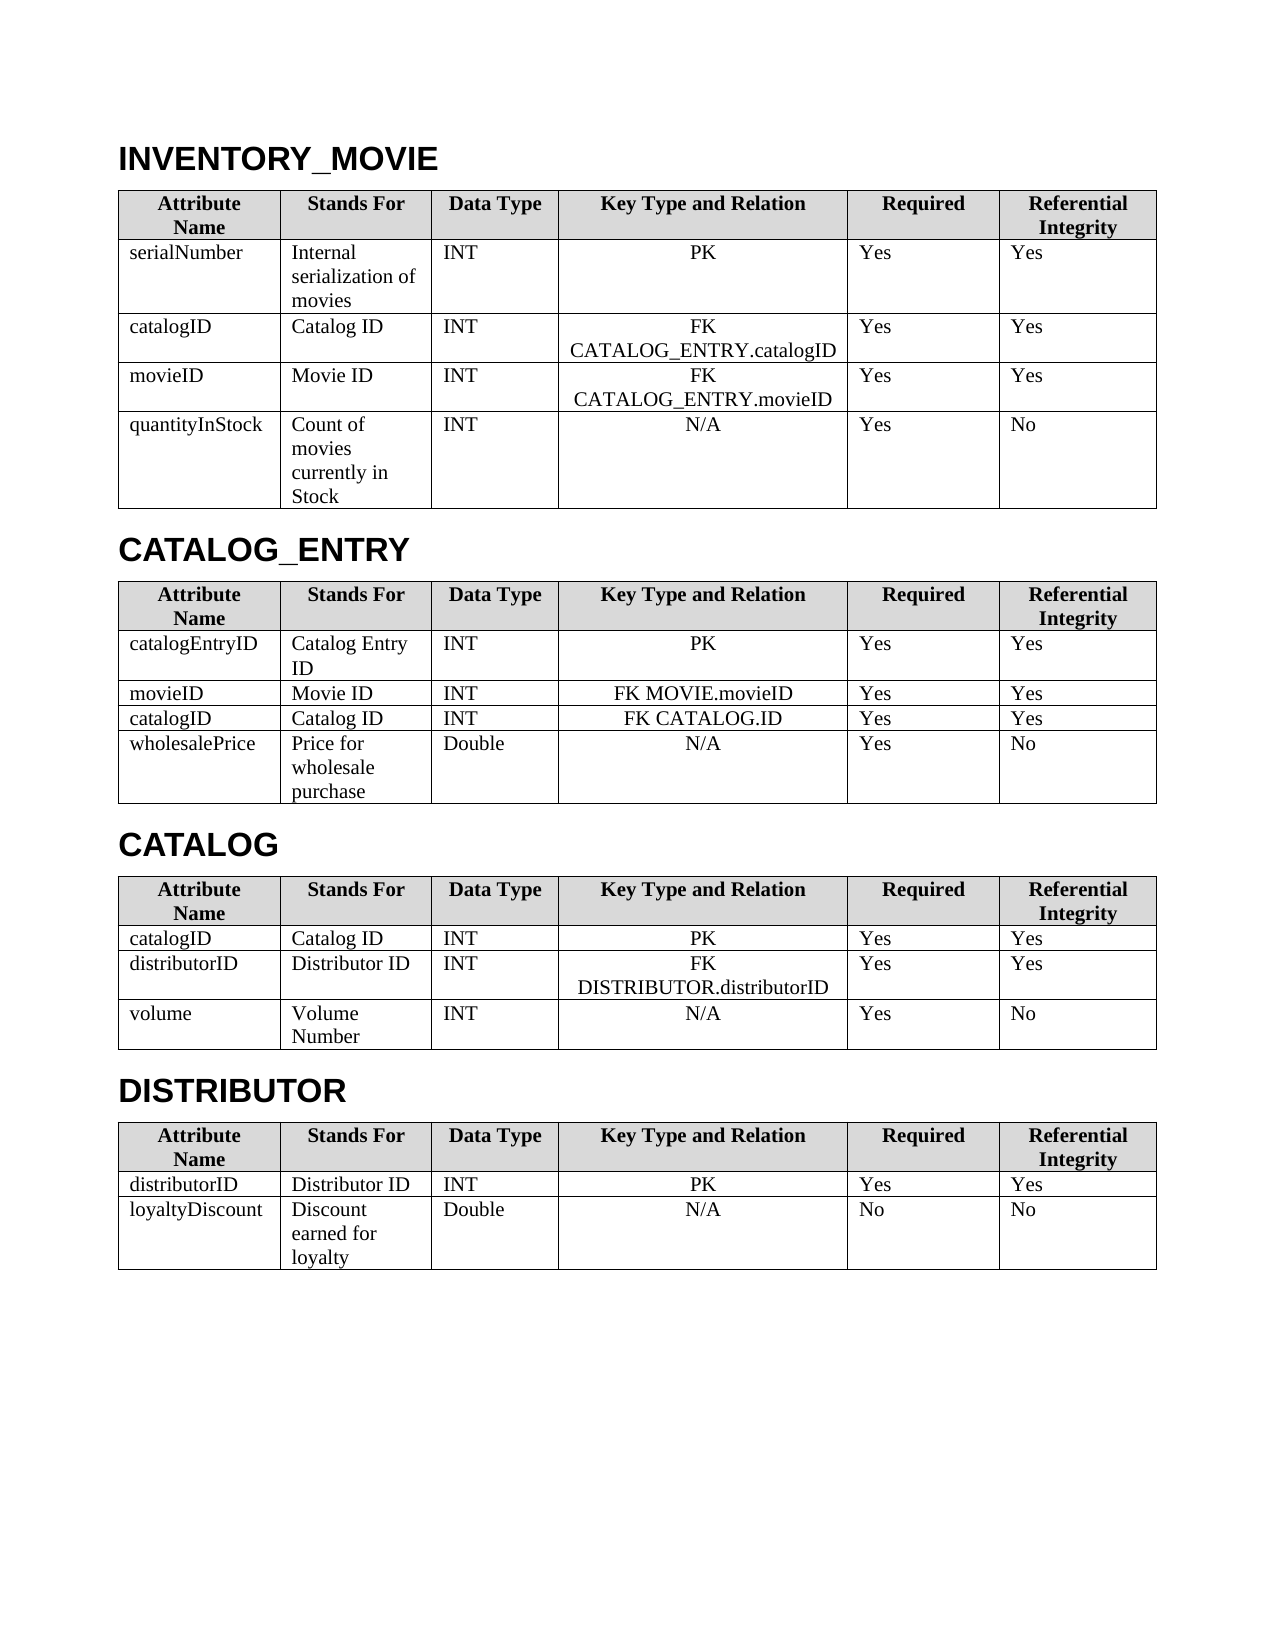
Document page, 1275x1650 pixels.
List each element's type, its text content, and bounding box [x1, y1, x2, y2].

table_cell Volume Number [281, 1000, 431, 1048]
table_header Data Type [432, 1123, 558, 1171]
table_cell movieID [119, 363, 280, 411]
table_cell FK MOVIE.movieID [559, 681, 847, 704]
table_header Required [848, 877, 999, 925]
table_cell serialNumber [119, 240, 280, 312]
table_cell PK [559, 240, 847, 312]
subtitle CATALOG [118, 825, 1157, 863]
table_header Referential Integrity [1000, 582, 1156, 630]
table_cell Yes [848, 1172, 999, 1196]
table_cell No [1000, 412, 1156, 508]
table_header Key Type and Relation [559, 191, 847, 239]
table_header Key Type and Relation [559, 582, 847, 630]
table_cell FK CATALOG.ID [559, 706, 847, 730]
table_header Referential Integrity [1000, 877, 1156, 925]
table_cell INT [432, 681, 558, 704]
table_header Attribute Name [119, 191, 280, 239]
table_cell INT [432, 363, 558, 411]
table_cell catalogEntryID [119, 631, 280, 679]
table_cell Yes [1000, 363, 1156, 411]
table_cell N/A [559, 731, 847, 803]
table_cell Movie ID [281, 681, 431, 704]
table_cell Yes [848, 240, 999, 312]
table_cell INT [432, 631, 558, 679]
table_cell FK DISTRIBUTOR.distributorID [559, 951, 847, 999]
table_header Stands For [281, 582, 431, 630]
table_header Stands For [281, 877, 431, 925]
table_cell PK [559, 631, 847, 679]
table_header Key Type and Relation [559, 877, 847, 925]
table_cell movieID [119, 681, 280, 704]
table_cell No [1000, 1000, 1156, 1048]
table_cell catalogID [119, 926, 280, 950]
table_cell FK CATALOG_ENTRY.catalogID [559, 314, 847, 362]
table_cell Yes [848, 412, 999, 508]
table_cell INT [432, 1000, 558, 1048]
table_cell Yes [848, 631, 999, 679]
table_cell Catalog ID [281, 926, 431, 950]
table_cell Yes [848, 731, 999, 803]
table_header Attribute Name [119, 877, 280, 925]
table_header Stands For [281, 1123, 431, 1171]
table_cell INT [432, 706, 558, 730]
table_cell Yes [1000, 951, 1156, 999]
table_cell Discount earned for loyalty [281, 1197, 431, 1269]
table_header Key Type and Relation [559, 1123, 847, 1171]
table_cell INT [432, 314, 558, 362]
subtitle CATALOG_ENTRY [118, 530, 1157, 569]
table_cell Yes [1000, 314, 1156, 362]
table_cell PK [559, 926, 847, 950]
table_header Attribute Name [119, 1123, 280, 1171]
table_cell PK [559, 1172, 847, 1196]
table_cell Yes [848, 1000, 999, 1048]
table_cell No [1000, 1197, 1156, 1269]
table_header Required [848, 582, 999, 630]
subtitle DISTRIBUTOR [118, 1070, 1157, 1109]
table_cell Yes [848, 314, 999, 362]
table_header Stands For [281, 191, 431, 239]
table_cell Yes [1000, 706, 1156, 730]
table_cell Double [432, 1197, 558, 1269]
table_cell INT [432, 926, 558, 950]
table_cell Yes [1000, 631, 1156, 679]
table_cell Catalog ID [281, 706, 431, 730]
table_cell INT [432, 240, 558, 312]
table_cell Yes [848, 951, 999, 999]
table_cell FK CATALOG_ENTRY.movieID [559, 363, 847, 411]
table_cell volume [119, 1000, 280, 1048]
table_cell Yes [848, 363, 999, 411]
table_cell Yes [1000, 926, 1156, 950]
table_cell Yes [848, 681, 999, 704]
table_cell Catalog ID [281, 314, 431, 362]
table_cell distributorID [119, 951, 280, 999]
table_cell INT [432, 1172, 558, 1196]
table_header Required [848, 1123, 999, 1171]
table_cell catalogID [119, 706, 280, 730]
table_cell Yes [1000, 681, 1156, 704]
table_cell Catalog Entry ID [281, 631, 431, 679]
table_cell INT [432, 951, 558, 999]
table_cell No [1000, 731, 1156, 803]
table_header Data Type [432, 582, 558, 630]
table_cell wholesalePrice [119, 731, 280, 803]
table_header Referential Integrity [1000, 1123, 1156, 1171]
table_cell Yes [1000, 240, 1156, 312]
table_cell No [848, 1197, 999, 1269]
table_cell N/A [559, 412, 847, 508]
table_cell Internal serialization of movies [281, 240, 431, 312]
table_cell Price for wholesale purchase [281, 731, 431, 803]
table_cell loyaltyDiscount [119, 1197, 280, 1269]
table_cell INT [432, 412, 558, 508]
subtitle INVENTORY_MOVIE [118, 139, 1157, 178]
table_header Attribute Name [119, 582, 280, 630]
table_cell N/A [559, 1000, 847, 1048]
table_cell Distributor ID [281, 951, 431, 999]
table_cell Yes [1000, 1172, 1156, 1196]
table_cell catalogID [119, 314, 280, 362]
table_cell quantityInStock [119, 412, 280, 508]
table_header Data Type [432, 877, 558, 925]
table_cell Yes [848, 706, 999, 730]
table_cell Count of movies currently in Stock [281, 412, 431, 508]
table_cell Movie ID [281, 363, 431, 411]
table_cell Double [432, 731, 558, 803]
table_header Data Type [432, 191, 558, 239]
table_cell N/A [559, 1197, 847, 1269]
table_cell Yes [848, 926, 999, 950]
table_header Referential Integrity [1000, 191, 1156, 239]
table_cell distributorID [119, 1172, 280, 1196]
table_cell Distributor ID [281, 1172, 431, 1196]
table_header Required [848, 191, 999, 239]
